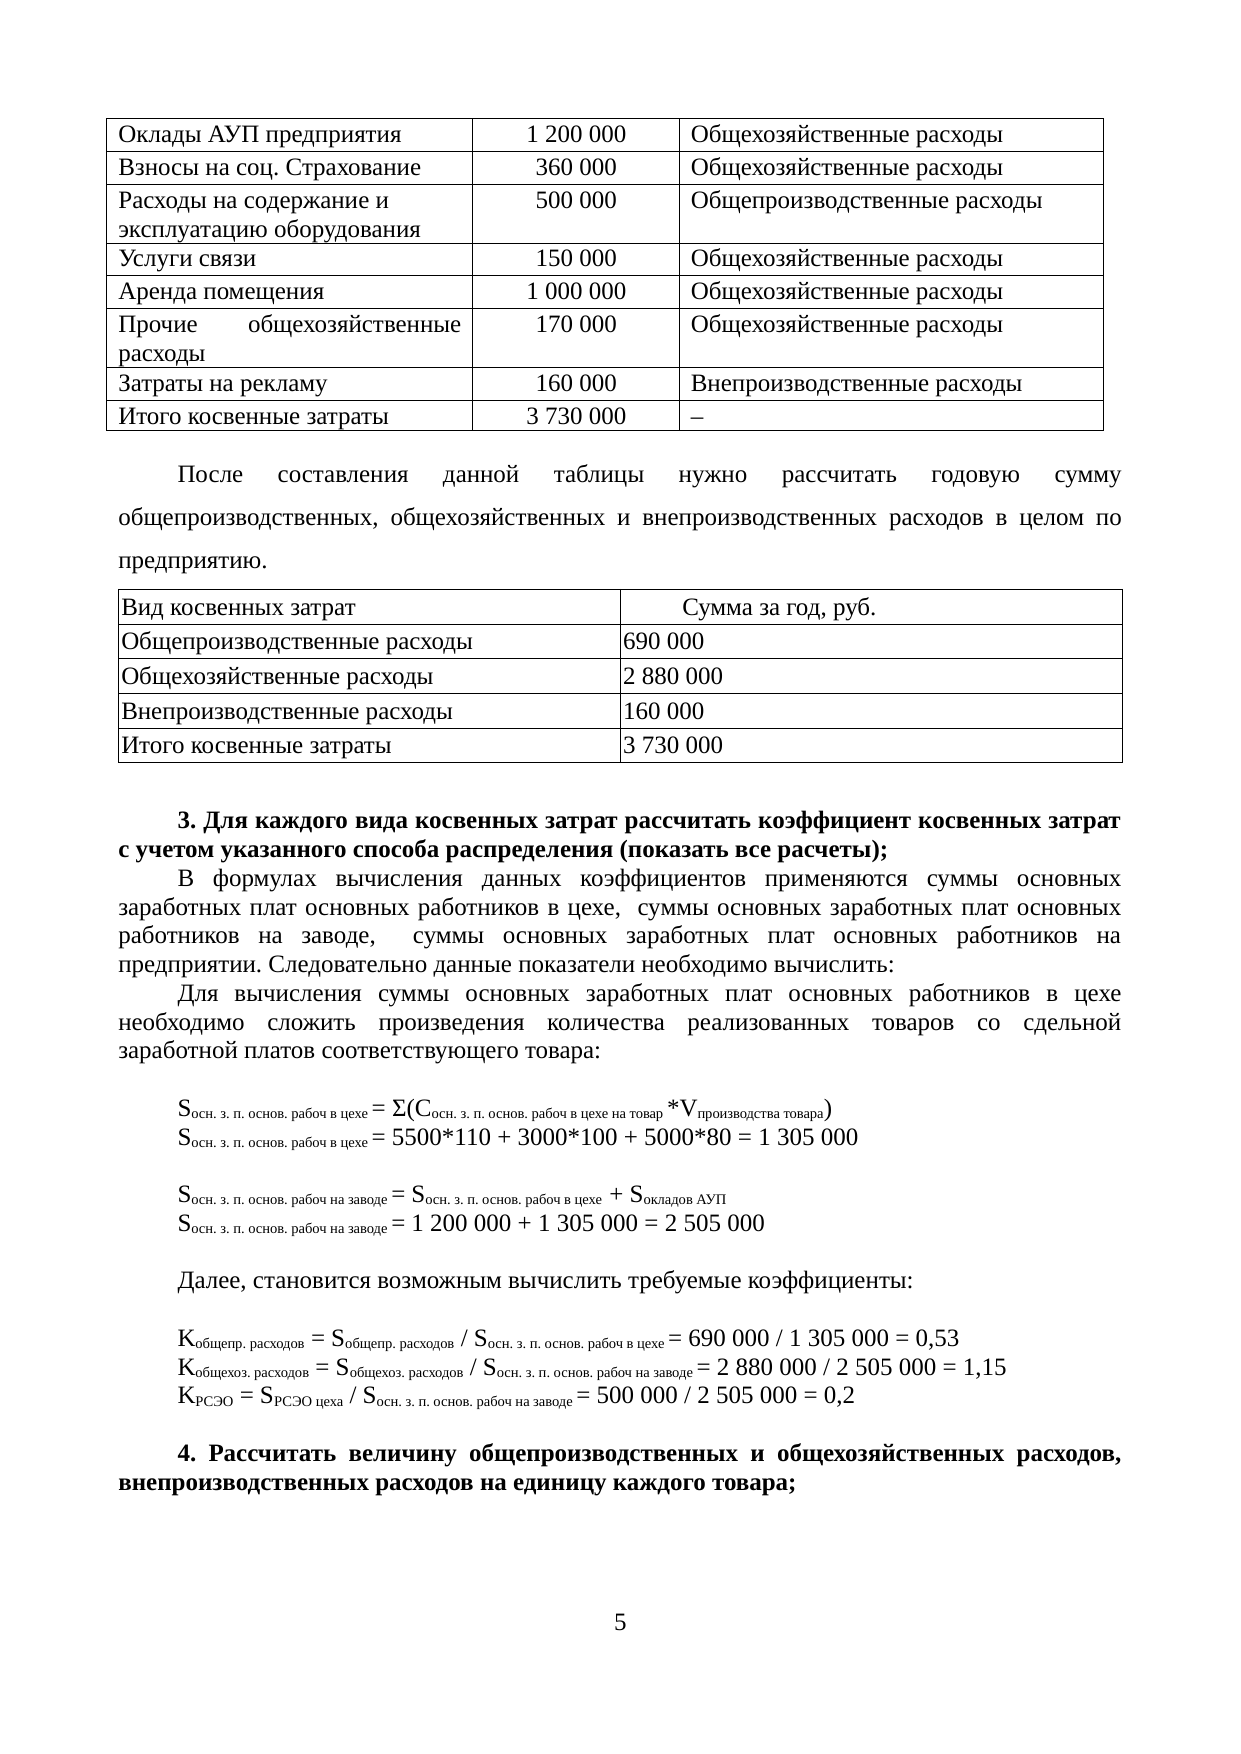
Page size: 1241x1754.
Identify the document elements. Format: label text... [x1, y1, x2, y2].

table_header Вид косвенных затрат [119, 590, 620, 623]
table_cell Итого косвенные затраты [107, 401, 472, 429]
table_cell Затраты на рекламу [107, 368, 472, 400]
table_cell Общехозяйственные расходы [680, 276, 1103, 308]
text KРСЭО = SРСЭО цеха / Sосн. з. п. основ. рабоч на заводе = 500 000 / 2 505 000 = 0,2 [118, 1380, 1122, 1409]
table_cell – [680, 401, 1103, 429]
table_cell 2 880 000 [621, 659, 1122, 693]
text 4. Рассчитать величину общепроизводственных и общехозяйственных расходов, внепроизводственных расходов на единицу каждого товара; [118, 1438, 1122, 1495]
text Sосн. з. п. основ. рабоч на заводе = Sосн. з. п. основ. рабоч в цехе + Sокладов АУП [118, 1179, 1122, 1208]
table_cell 360 000 [473, 152, 679, 184]
table_cell Расходы на содержание и эксплуатацию оборудования [107, 185, 472, 242]
table_cell 3 730 000 [621, 729, 1122, 762]
table_cell Внепроизводственные расходы [680, 368, 1103, 400]
text 3. Для каждого вида косвенных затрат рассчитать коэффициент косвенных затрат с учетом указанного способа распределения (показать все расчеты); [118, 805, 1122, 863]
table_cell 170 000 [473, 309, 679, 367]
table_cell 160 000 [473, 368, 679, 400]
table_cell Итого косвенные затраты [119, 729, 620, 762]
table_cell Общехозяйственные расходы [119, 659, 620, 693]
text Далее, становится возможным вычислить требуемые коэффициенты: [118, 1265, 1122, 1294]
text Sосн. з. п. основ. рабоч в цехе = Σ(Сосн. з. п. основ. рабоч в цехе на товар *Vпроизводства товара) [118, 1093, 1122, 1122]
text Для вычисления суммы основных заработных плат основных работников в цехе необходимо сложить произведения количества реализованных товаров со сдельной заработной платов соответствующего товара: [118, 978, 1122, 1064]
text Sосн. з. п. основ. рабоч на заводе = 1 200 000 + 1 305 000 = 2 505 000 [118, 1208, 1122, 1237]
text После составления данной таблицы нужно рассчитать годовую сумму общепроизводственных, общехозяйственных и внепроизводственных расходов в целом по предприятию. [118, 459, 1122, 574]
table_cell 3 730 000 [473, 401, 679, 429]
text Kобщехоз. расходов = Sобщехоз. расходов / Sосн. з. п. основ. рабоч на заводе = 2 880 000 / 2 505 000 = 1,15 [118, 1352, 1122, 1380]
text В формулах вычисления данных коэффициентов применяются суммы основных заработных плат основных работников в цехе, суммы основных заработных плат основных работников на заводе, суммы основных заработных плат основных работников на предприятии. Следовательно данные показатели необходимо вычислить: [118, 863, 1122, 978]
text Sосн. з. п. основ. рабоч в цехе = 5500*110 + 3000*100 + 5000*80 = 1 305 000 [118, 1122, 1122, 1150]
table_cell Общехозяйственные расходы [680, 119, 1103, 151]
table_cell 160 000 [621, 694, 1122, 727]
text Kобщепр. расходов = Sобщепр. расходов / Sосн. з. п. основ. рабоч в цехе = 690 000 / 1 305 000 = 0,53 [118, 1323, 1122, 1352]
table_cell Внепроизводственные расходы [119, 694, 620, 727]
table_cell Общехозяйственные расходы [680, 152, 1103, 184]
table_cell Прочие общехозяйственные расходы [107, 309, 472, 367]
table_cell Общепроизводственные расходы [680, 185, 1103, 242]
table_cell Взносы на соц. Страхование [107, 152, 472, 184]
table_cell 150 000 [473, 244, 679, 275]
table_cell 1 200 000 [473, 119, 679, 151]
table_cell Общехозяйственные расходы [680, 309, 1103, 367]
table_cell 1 000 000 [473, 276, 679, 308]
table_cell 690 000 [621, 625, 1122, 658]
table_header Сумма за год, руб. [621, 590, 1122, 623]
table_cell Общехозяйственные расходы [680, 244, 1103, 275]
table_cell Общепроизводственные расходы [119, 625, 620, 658]
table_cell 500 000 [473, 185, 679, 242]
table_cell Аренда помещения [107, 276, 472, 308]
table_cell Услуги связи [107, 244, 472, 275]
table_cell Оклады АУП предприятия [107, 119, 472, 151]
